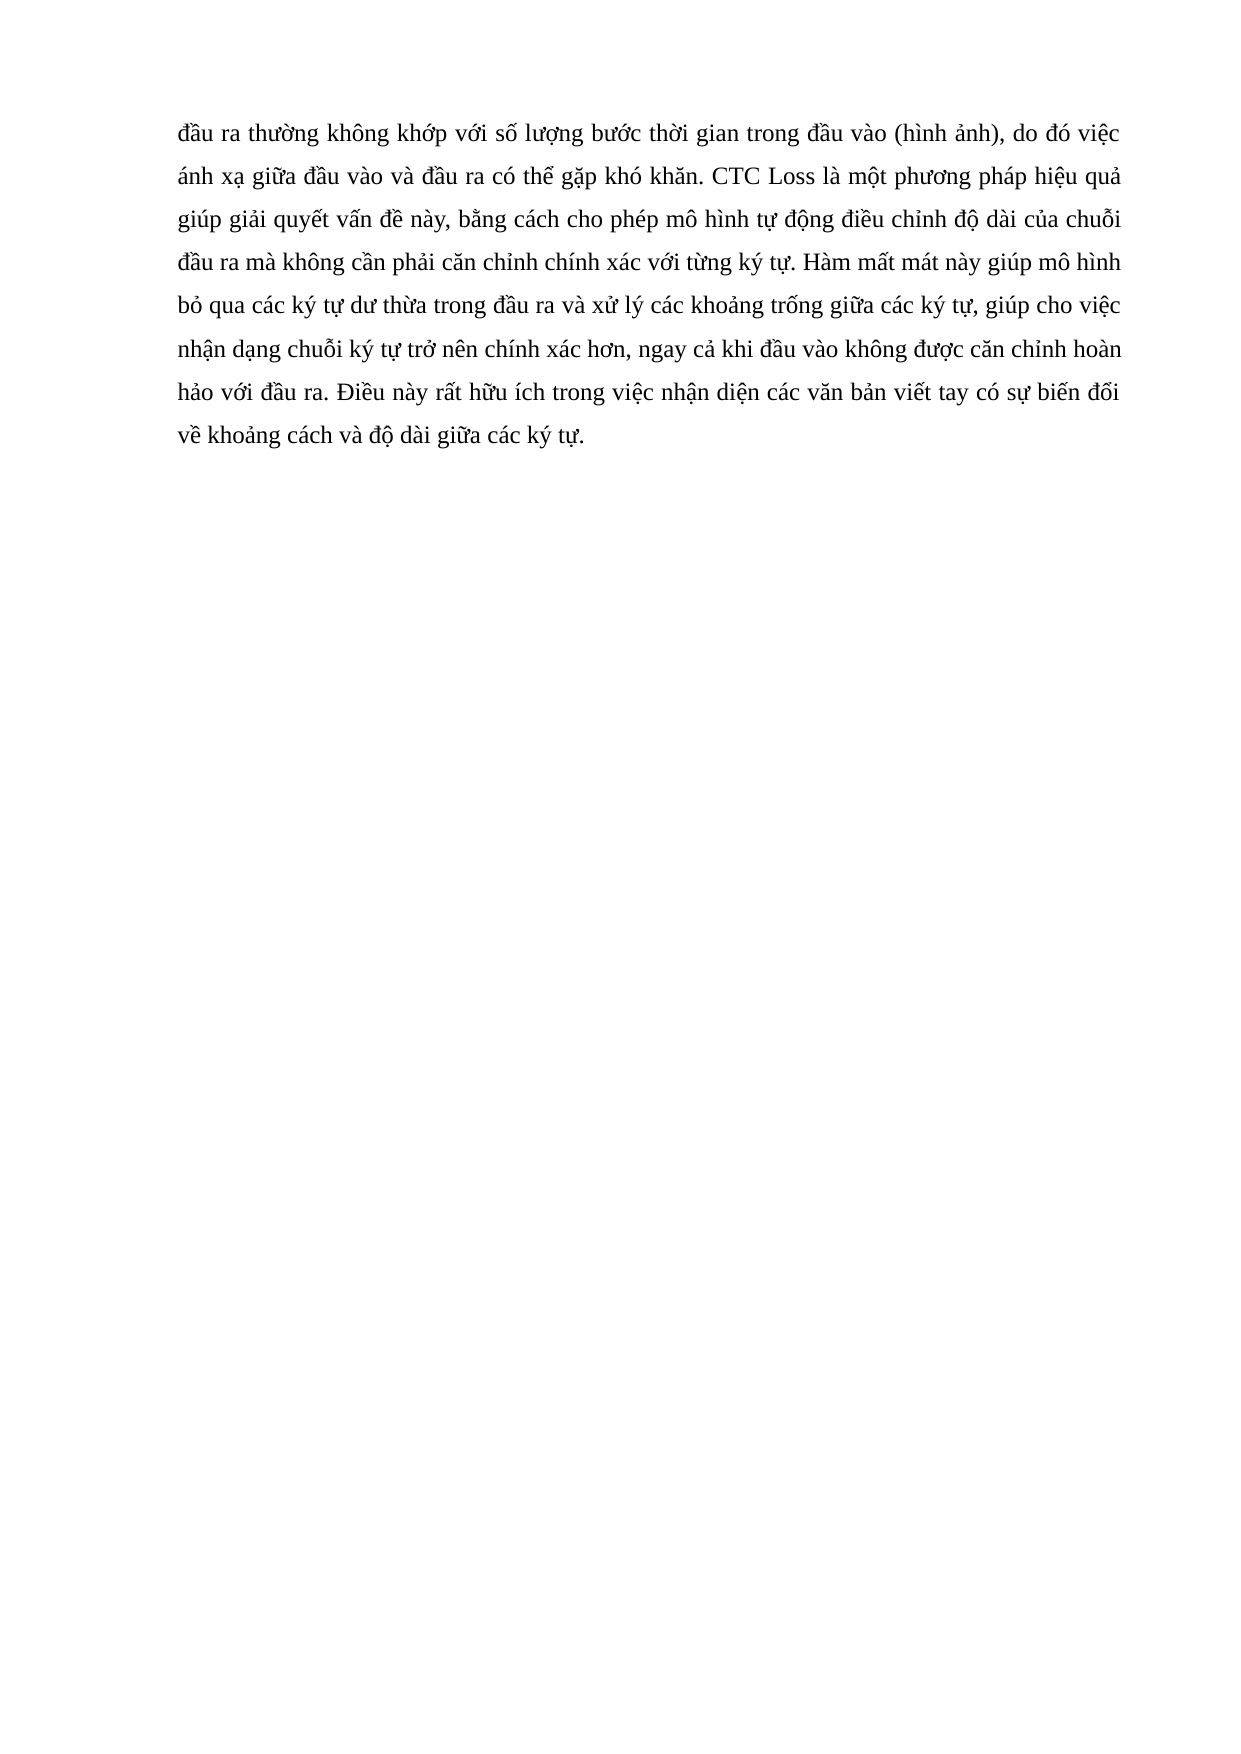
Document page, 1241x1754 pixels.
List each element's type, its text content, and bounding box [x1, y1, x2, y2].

text đầu ra thường không khớp với số lượng bước thời gian trong đầu vào (hình ảnh), do đó việc ánh xạ giữa đầu vào và đầu ra có thể gặp khó khăn. CTC Loss là một phương pháp hiệu quả giúp giải quyết vấn đề này, bằng cách cho phép mô hình tự động điều chỉnh độ dài của chuỗi đầu ra mà không cần phải căn chỉnh chính xác với từng ký tự. Hàm mất mát này giúp mô hình bỏ qua các ký tự dư thừa trong đầu ra và xử lý các khoảng trống giữa các ký tự, giúp cho việc nhận dạng chuỗi ký tự trở nên chính xác hơn, ngay cả khi đầu vào không được căn chỉnh hoàn hảo với đầu ra. Điều này rất hữu ích trong việc nhận diện các văn bản viết tay có sự biến đổi về khoảng cách và độ dài giữa các ký tự. [177, 118, 1122, 449]
